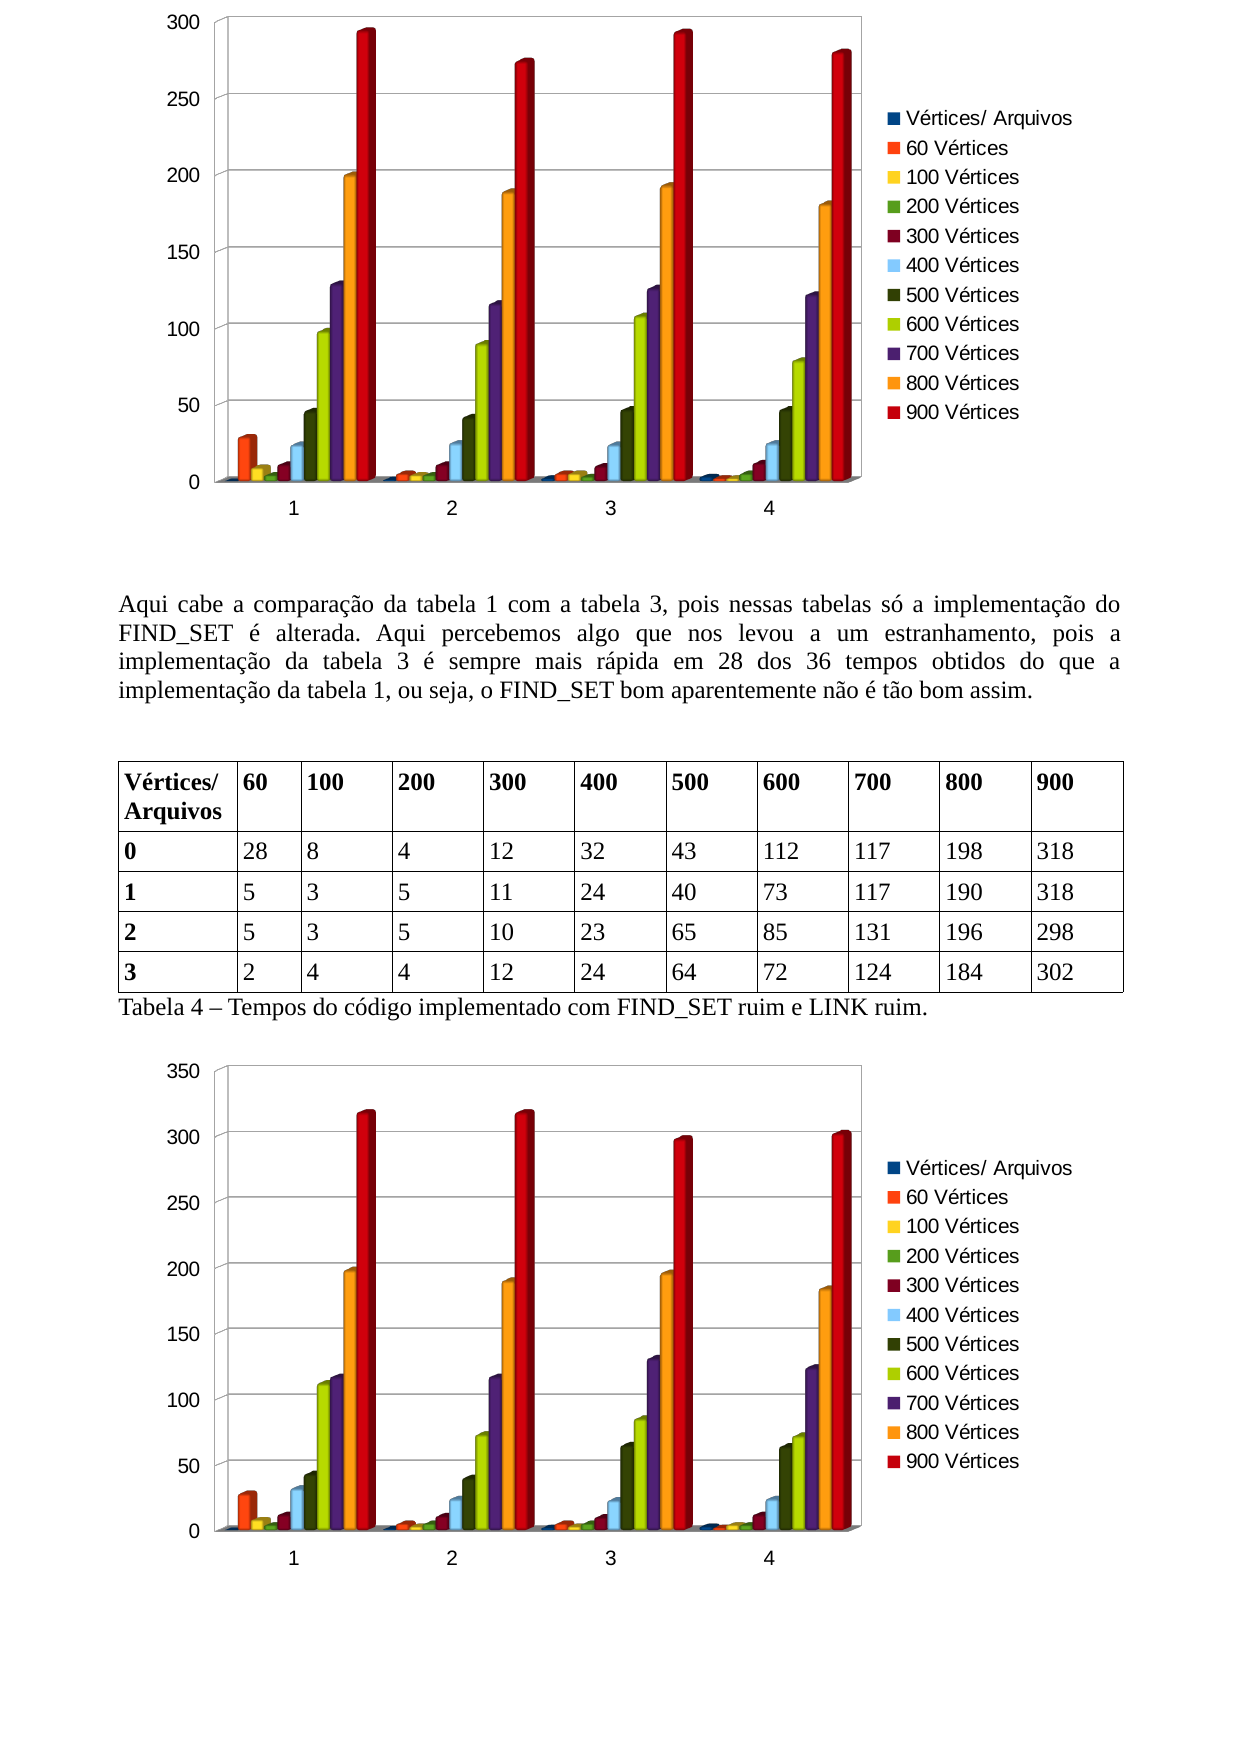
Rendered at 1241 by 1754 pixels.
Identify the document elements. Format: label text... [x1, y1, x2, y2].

table_header 900 [1032, 762, 1123, 831]
table_cell 318 [1032, 872, 1123, 911]
table_cell 190 [940, 872, 1031, 911]
table_cell 40 [667, 872, 757, 911]
table_header 700 [849, 762, 939, 831]
table_cell 5 [393, 872, 483, 911]
table_cell 3 [302, 872, 392, 911]
table_cell 4 [393, 952, 483, 992]
table_cell 24 [575, 952, 666, 992]
table_cell 65 [667, 912, 757, 951]
table_header Vértices/ Arquivos [119, 762, 237, 831]
table_cell 2 [238, 952, 301, 992]
table_cell 28 [238, 832, 301, 871]
table_cell 12 [484, 832, 574, 871]
table_cell 124 [849, 952, 939, 992]
table_cell 112 [758, 832, 848, 871]
table_cell 5 [238, 872, 301, 911]
table_cell 12 [484, 952, 574, 992]
table_cell 5 [238, 912, 301, 951]
table_header 300 [484, 762, 574, 831]
text Aqui cabe a comparação da tabela 1 com a tabela 3, pois nessas tabelas só a implementação do FIND_SET é alterada. Aqui percebemos algo que nos levou a um estranhamento, pois a implementação da tabela 3 é sempre mais rápida em 28 dos 36 tempos obtidos do que a implementação da tabela 1, ou seja, o FIND_SET bom aparentemente não é tão bom assim. [118, 589, 1122, 704]
table_cell 72 [758, 952, 848, 992]
table_header 600 [758, 762, 848, 831]
table_cell 32 [575, 832, 666, 871]
table_header 400 [575, 762, 666, 831]
table_cell 1 [119, 872, 237, 911]
table_cell 184 [940, 952, 1031, 992]
table_cell 117 [849, 832, 939, 871]
table_cell 23 [575, 912, 666, 951]
table_cell 298 [1032, 912, 1123, 951]
table_header 60 [238, 762, 301, 831]
text Tabela 4 – Tempos do código implementado com FIND_SET ruim e LINK ruim. [118, 993, 1122, 1021]
table_header 200 [393, 762, 483, 831]
table_cell 5 [393, 912, 483, 951]
table_cell 0 [119, 832, 237, 871]
table_cell 73 [758, 872, 848, 911]
table_cell 10 [484, 912, 574, 951]
table_cell 117 [849, 872, 939, 911]
table_cell 24 [575, 872, 666, 911]
table_cell 196 [940, 912, 1031, 951]
table_cell 43 [667, 832, 757, 871]
table_cell 318 [1032, 832, 1123, 871]
table_cell 8 [302, 832, 392, 871]
table_cell 85 [758, 912, 848, 951]
table_cell 4 [393, 832, 483, 871]
table_header 800 [940, 762, 1031, 831]
table_cell 198 [940, 832, 1031, 871]
table_cell 302 [1032, 952, 1123, 992]
table_cell 64 [667, 952, 757, 992]
table_cell 131 [849, 912, 939, 951]
table_header 500 [667, 762, 757, 831]
table_cell 4 [302, 952, 392, 992]
table_header 100 [302, 762, 392, 831]
table_cell 3 [302, 912, 392, 951]
table_cell 11 [484, 872, 574, 911]
table_cell 3 [119, 952, 237, 992]
table_cell 2 [119, 912, 237, 951]
